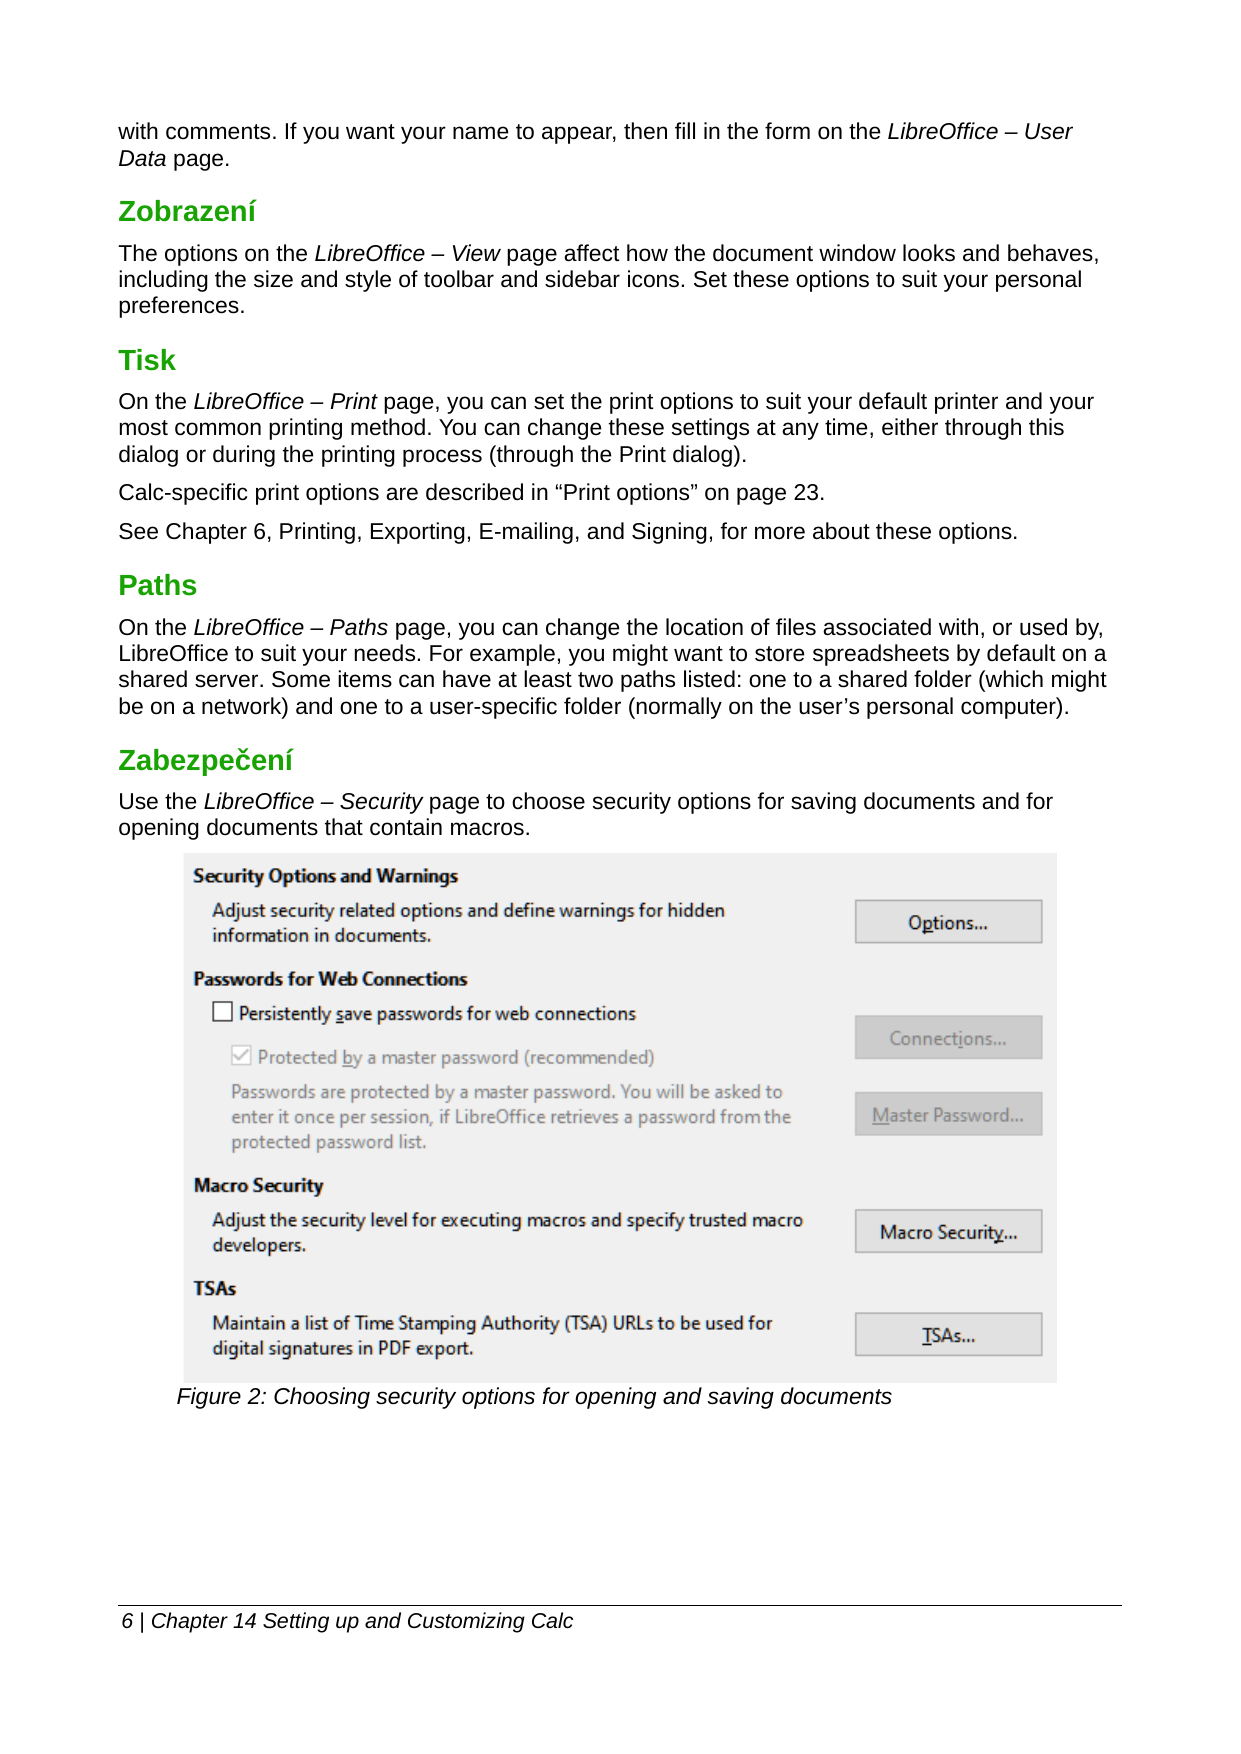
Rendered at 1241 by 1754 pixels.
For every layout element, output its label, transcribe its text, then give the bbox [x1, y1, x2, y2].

text Calc-specific print options are described in “Print options” on page 22. [118, 479, 1122, 506]
text On the LibreOffice – Print page, you can set the print options to suit your default printer and your most common printing method. You can change these settings at any time, either through this dialog or during the printing process (through the Print dialog). [118, 388, 1122, 467]
picture [183, 853, 1057, 1383]
text The options on the LibreOffice – View page affect how the document window looks and behaves, including the size and style of toolbar and sidebar icons. Set these options to suit your personal preferences. [118, 240, 1122, 319]
list with comments. If you want your name to appear, then fill in the form on the LibreOffice – User Data page. [118, 118, 1122, 171]
text See Chapter 6, Printing, Exporting, E-mailing, and Signing, for more about these options. [118, 518, 1122, 544]
subtitle Zobrazení [118, 194, 1122, 228]
text Figure 2: Choosing security options for opening and saving documents [176, 853, 1064, 1409]
subtitle Zabezpečení [118, 743, 1122, 776]
text On the LibreOffice – Paths page, you can change the location of files associated with, or used by, LibreOffice to suit your needs. For example, you might want to store spreadsheets by default on a shared server. Some items can have at least two paths listed: one to a shared folder (which might be on a network) and one to a user-specific folder (normally on the user’s personal computer). [118, 613, 1122, 719]
subtitle Tisk [118, 342, 1122, 376]
text Use the LibreOffice – Security page to choose security options for saving documents and for opening documents that contain macros. [118, 788, 1122, 841]
subtitle Paths [118, 568, 1122, 602]
